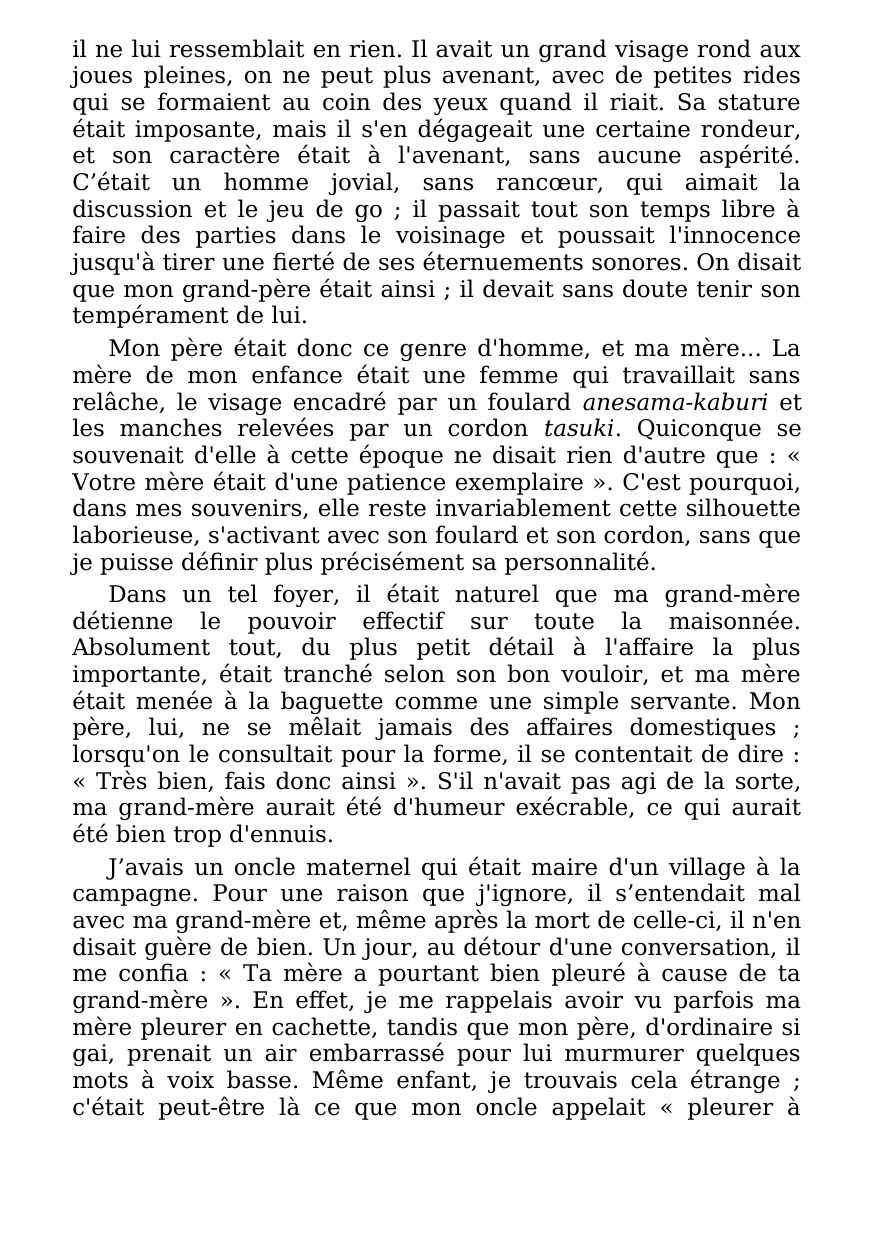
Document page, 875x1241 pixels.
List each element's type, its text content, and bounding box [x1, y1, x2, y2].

text J’avais un oncle maternel qui était maire d'un village à la campagne. Pour une raison que j'ignore, il s’entendait mal avec ma grand-mère et, même après la mort de celle-ci, il n'en disait guère de bien. Un jour, au détour d'une conversation, il me confia : « Ta mère a pourtant bien pleuré à cause de ta grand-mère ». En effet, je me rappelais avoir vu parfois ma mère pleurer en cachette, tandis que mon père, d'ordinaire si gai, prenait un air embarrassé pour lui murmurer quelques mots à voix basse. Même enfant, je trouvais cela étrange ; c'était peut-être là ce que mon oncle appelait « pleurer à [72, 854, 802, 1121]
text il ne lui ressemblait en rien. Il avait un grand visage rond aux joues pleines, on ne peut plus avenant, avec de petites rides qui se formaient au coin des yeux quand il riait. Sa stature était imposante, mais il s'en dégageait une certaine rondeur, et son caractère était à l'avenant, sans aucune aspérité. C’était un homme jovial, sans rancœur, qui aimait la discussion et le jeu de go ; il passait tout son temps libre à faire des parties dans le voisinage et poussait l'innocence jusqu'à tirer une fierté de ses éternuements sonores. On disait que mon grand-père était ainsi ; il devait sans doute tenir son tempérament de lui. [72, 36, 802, 329]
text Dans un tel foyer, il était naturel que ma grand-mère détienne le pouvoir effectif sur toute la maisonnée. Absolument tout, du plus petit détail à l'affaire la plus importante, était tranché selon son bon vouloir, et ma mère était menée à la baguette comme une simple servante. Mon père, lui, ne se mêlait jamais des affaires domestiques ; lorsqu'on le consultait pour la forme, il se contentait de dire : « Très bien, fais donc ainsi ». S'il n'avait pas agi de la sorte, ma grand-mère aurait été d'humeur exécrable, ce qui aurait été bien trop d'ennuis. [72, 581, 802, 848]
text Mon père était donc ce genre d'homme, et ma mère... La mère de mon enfance était une femme qui travaillait sans relâche, le visage encadré par un foulard anesama-kaburi et les manches relevées par un cordon tasuki. Quiconque se souvenait d'elle à cette époque ne disait rien d'autre que : « Votre mère était d'une patience exemplaire ». C'est pourquoi, dans mes souvenirs, elle reste invariablement cette silhouette laborieuse, s'activant avec son foulard et son cordon, sans que je puisse définir plus précisément sa personnalité. [72, 335, 802, 575]
